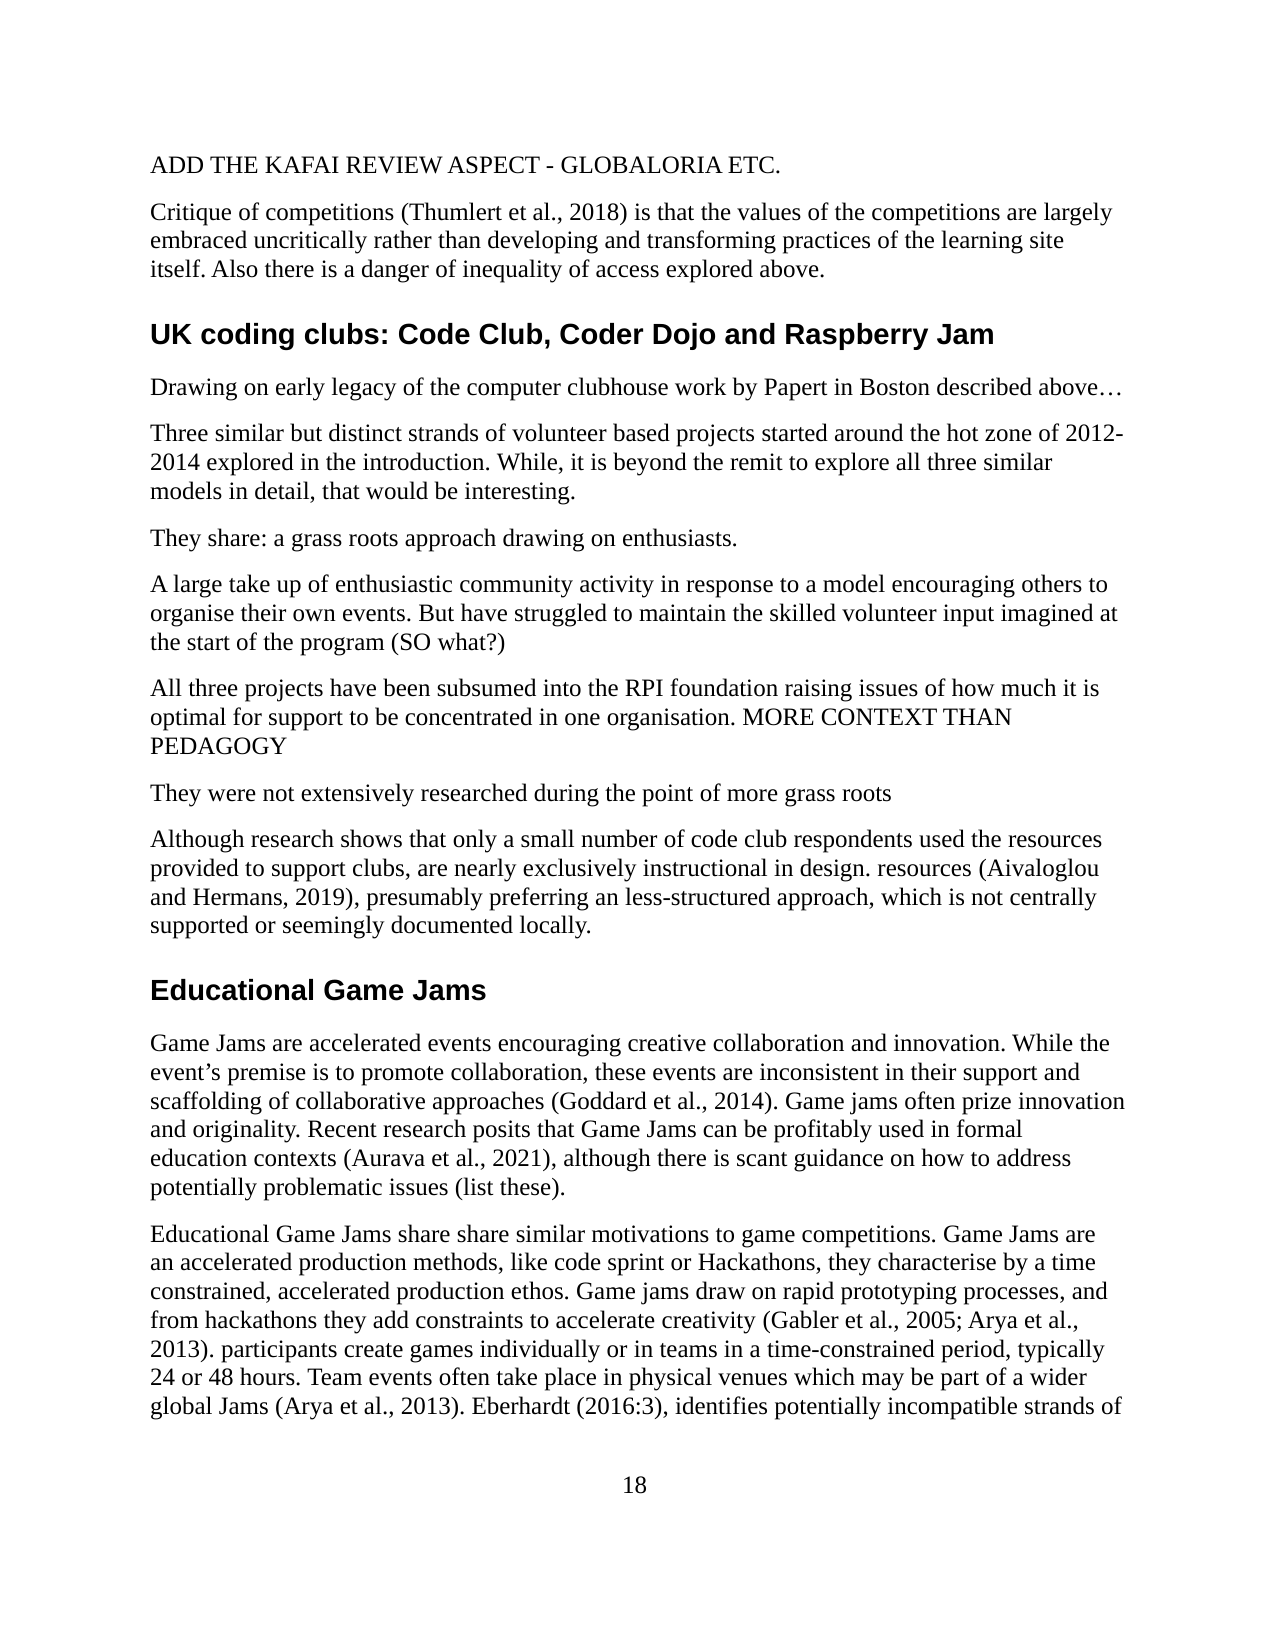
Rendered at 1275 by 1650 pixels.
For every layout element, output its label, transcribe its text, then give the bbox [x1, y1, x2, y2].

text Game Jams are accelerated events encouraging creative collaboration and innovation. While the event’s premise is to promote collaboration, these events are inconsistent in their support and scaffolding of collaborative approaches (Goddard et al., 2014). Game jams often prize innovation and originality. Recent research posits that Game Jams can be profitably used in formal education contexts (Aurava et al., 2021), although there is scant guidance on how to address potentially problematic issues (list these). [150, 1028, 1125, 1201]
text A large take up of enthusiastic community activity in response to a model encouraging others to organise their own events. But have struggled to maintain the skilled volunteer input imagined at the start of the program (SO what?) [150, 569, 1125, 656]
text Drawing on early legacy of the computer clubhouse work by Papert in Boston described above… [150, 372, 1125, 401]
subtitle UK coding clubs: Code Club, Coder Dojo and Raspberry Jam [150, 317, 1125, 350]
text All three projects have been subsumed into the RPI foundation raising issues of how much it is optimal for support to be concentrated in one organisation. MORE CONTEXT THAN PEDAGOGY [150, 673, 1125, 760]
text Three similar but distinct strands of volunteer based projects started around the hot zone of 2012-2014 explored in the introduction. While, it is beyond the remit to explore all three similar models in detail, that would be interesting. [150, 418, 1125, 505]
text Although research shows that only a small number of code club respondents used the resources provided to support clubs, are nearly exclusively instructional in design. resources (Aivaloglou and Hermans, 2019), presumably preferring an less-structured approach, which is not centrally supported or seemingly documented locally. [150, 824, 1125, 939]
text Educational Game Jams share share similar motivations to game competitions. Game Jams are an accelerated production methods, like code sprint or Hackathons, they characterise by a time constrained, accelerated production ethos. Game jams draw on rapid prototyping processes, and from hackathons they add constraints to accelerate creativity (Gabler et al., 2005; Arya et al., 2013). participants create games individually or in teams in a time-constrained period, typically 24 or 48 hours. Team events often take place in physical venues which may be part of a wider global Jams (Arya et al., 2013). Eberhardt (2016:3), identifies potentially incompatible strands of [150, 1219, 1125, 1420]
text Critique of competitions (Thumlert et al., 2018) is that the values of the competitions are largely embraced uncritically rather than developing and transforming practices of the learning site itself. Also there is a danger of inequality of access explored above. [150, 197, 1125, 283]
text ADD THE KAFAI REVIEW ASPECT - GLOBALORIA ETC. [150, 150, 1125, 179]
subtitle Educational Game Jams [150, 973, 1125, 1007]
text They share: a grass roots approach drawing on enthusiasts. [150, 523, 1125, 551]
text They were not extensively researched during the point of more grass roots [150, 778, 1125, 806]
